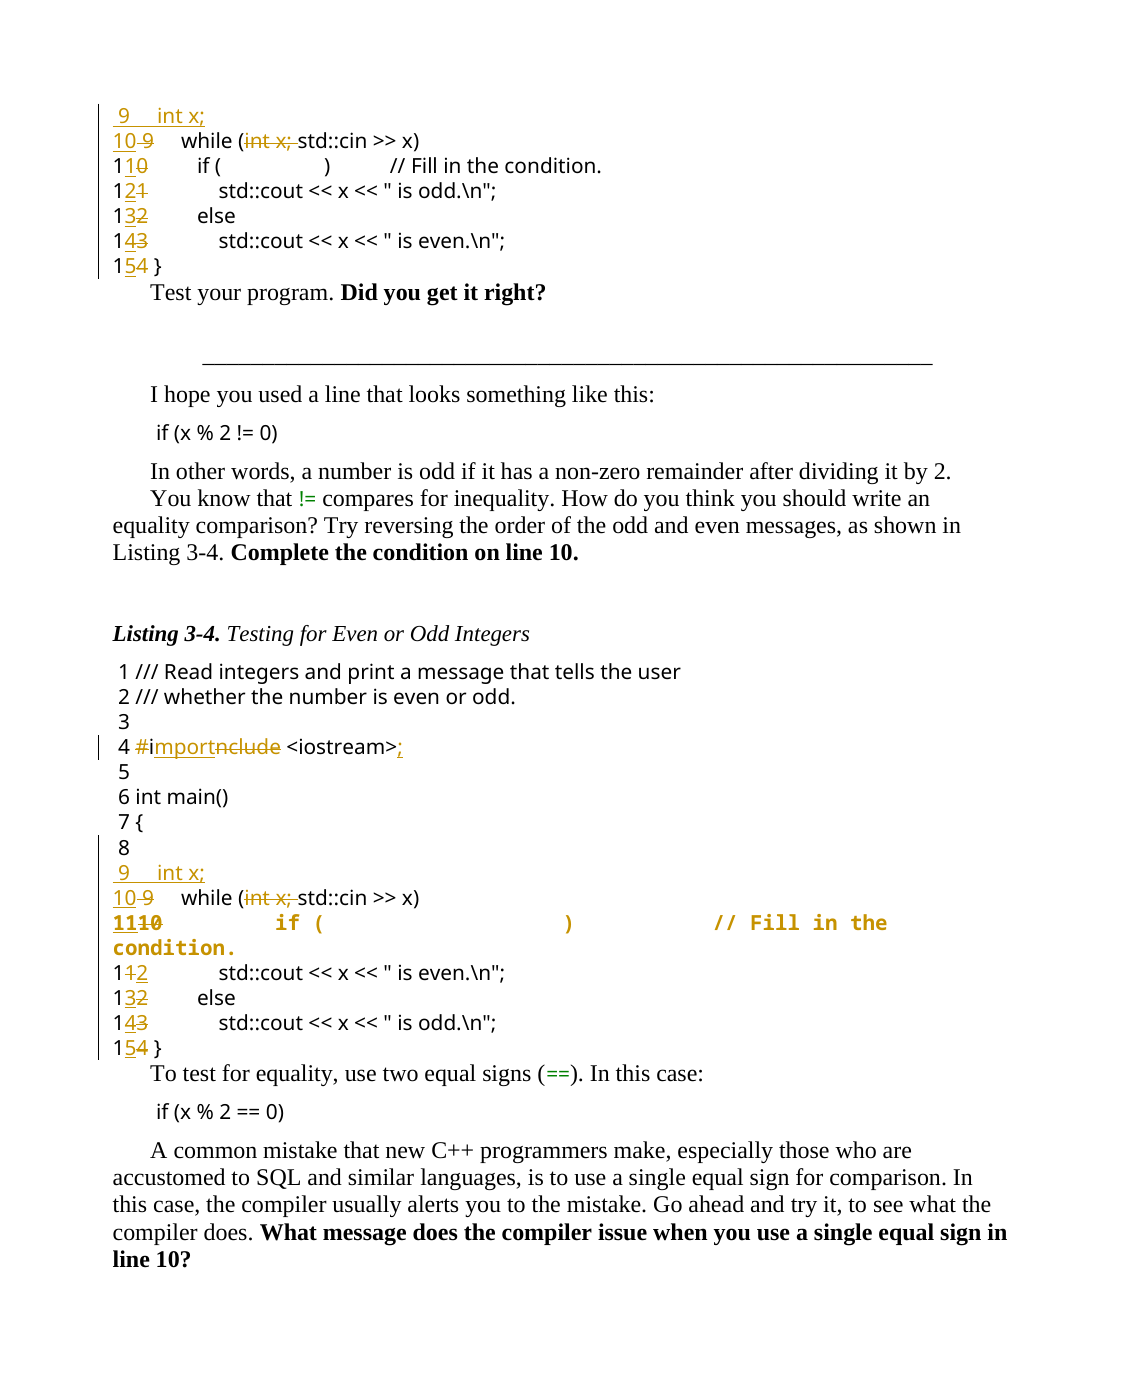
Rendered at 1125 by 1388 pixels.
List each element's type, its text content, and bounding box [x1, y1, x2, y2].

text I hope you used a line that looks something like this: [112, 381, 1012, 408]
text 11 if ( ) // Fill in the condition. [112, 910, 997, 960]
text 13 else [112, 985, 997, 1010]
text 15 } [112, 1035, 997, 1060]
text 12 std::cout << x << " is odd.\n"; [112, 179, 997, 204]
text 1 /// Read integers and print a message that tells the user [112, 660, 997, 685]
text 3 [112, 710, 997, 735]
text 10 while (std::cin >> x) [112, 129, 997, 154]
text 5 [112, 760, 997, 785]
text 13 else [112, 204, 997, 229]
text 11 if ( ) // Fill in the condition. [112, 154, 997, 179]
text if (x % 2 == 0) [112, 1099, 997, 1124]
text Listing 3-4. Testing for Even or Odd Integers [112, 618, 1012, 647]
text 9 int x; [112, 860, 997, 885]
text 4 import <iostream>; [112, 735, 997, 760]
text 7 { [112, 810, 997, 835]
text Test your program. Did you get it right? [112, 279, 1012, 306]
text 2 /// whether the number is even or odd. [112, 685, 997, 710]
text You know that != compares for inequality. How do you think you should write an equality comparison? Try reversing the order of the odd and even messages, as shown in Listing 3-4. Complete the condition on line 10. [112, 485, 1012, 566]
text 10 while (std::cin >> x) [112, 885, 997, 910]
list _____________________________________________________________ [202, 341, 1012, 368]
text 12 std::cout << x << " is even.\n"; [112, 960, 997, 985]
text 15 } [112, 254, 997, 279]
text 14 std::cout << x << " is odd.\n"; [112, 1010, 997, 1035]
text In other words, a number is odd if it has a non-zero remainder after dividing it by 2. [112, 458, 1012, 485]
text 9 int x; [112, 104, 997, 129]
text if (x % 2 != 0) [112, 420, 997, 445]
text 6 int main() [112, 785, 997, 810]
text 8 [112, 835, 997, 860]
text To test for equality, use two equal signs (==). In this case: [112, 1060, 1012, 1087]
text 14 std::cout << x << " is even.\n"; [112, 229, 997, 254]
text A common mistake that new C++ programmers make, especially those who are accustomed to SQL and similar languages, is to use a single equal sign for comparison. In this case, the compiler usually alerts you to the mistake. Go ahead and try it, to see what the compiler does. What message does the compiler issue when you use a single equal sign in line 10? [112, 1137, 1012, 1272]
